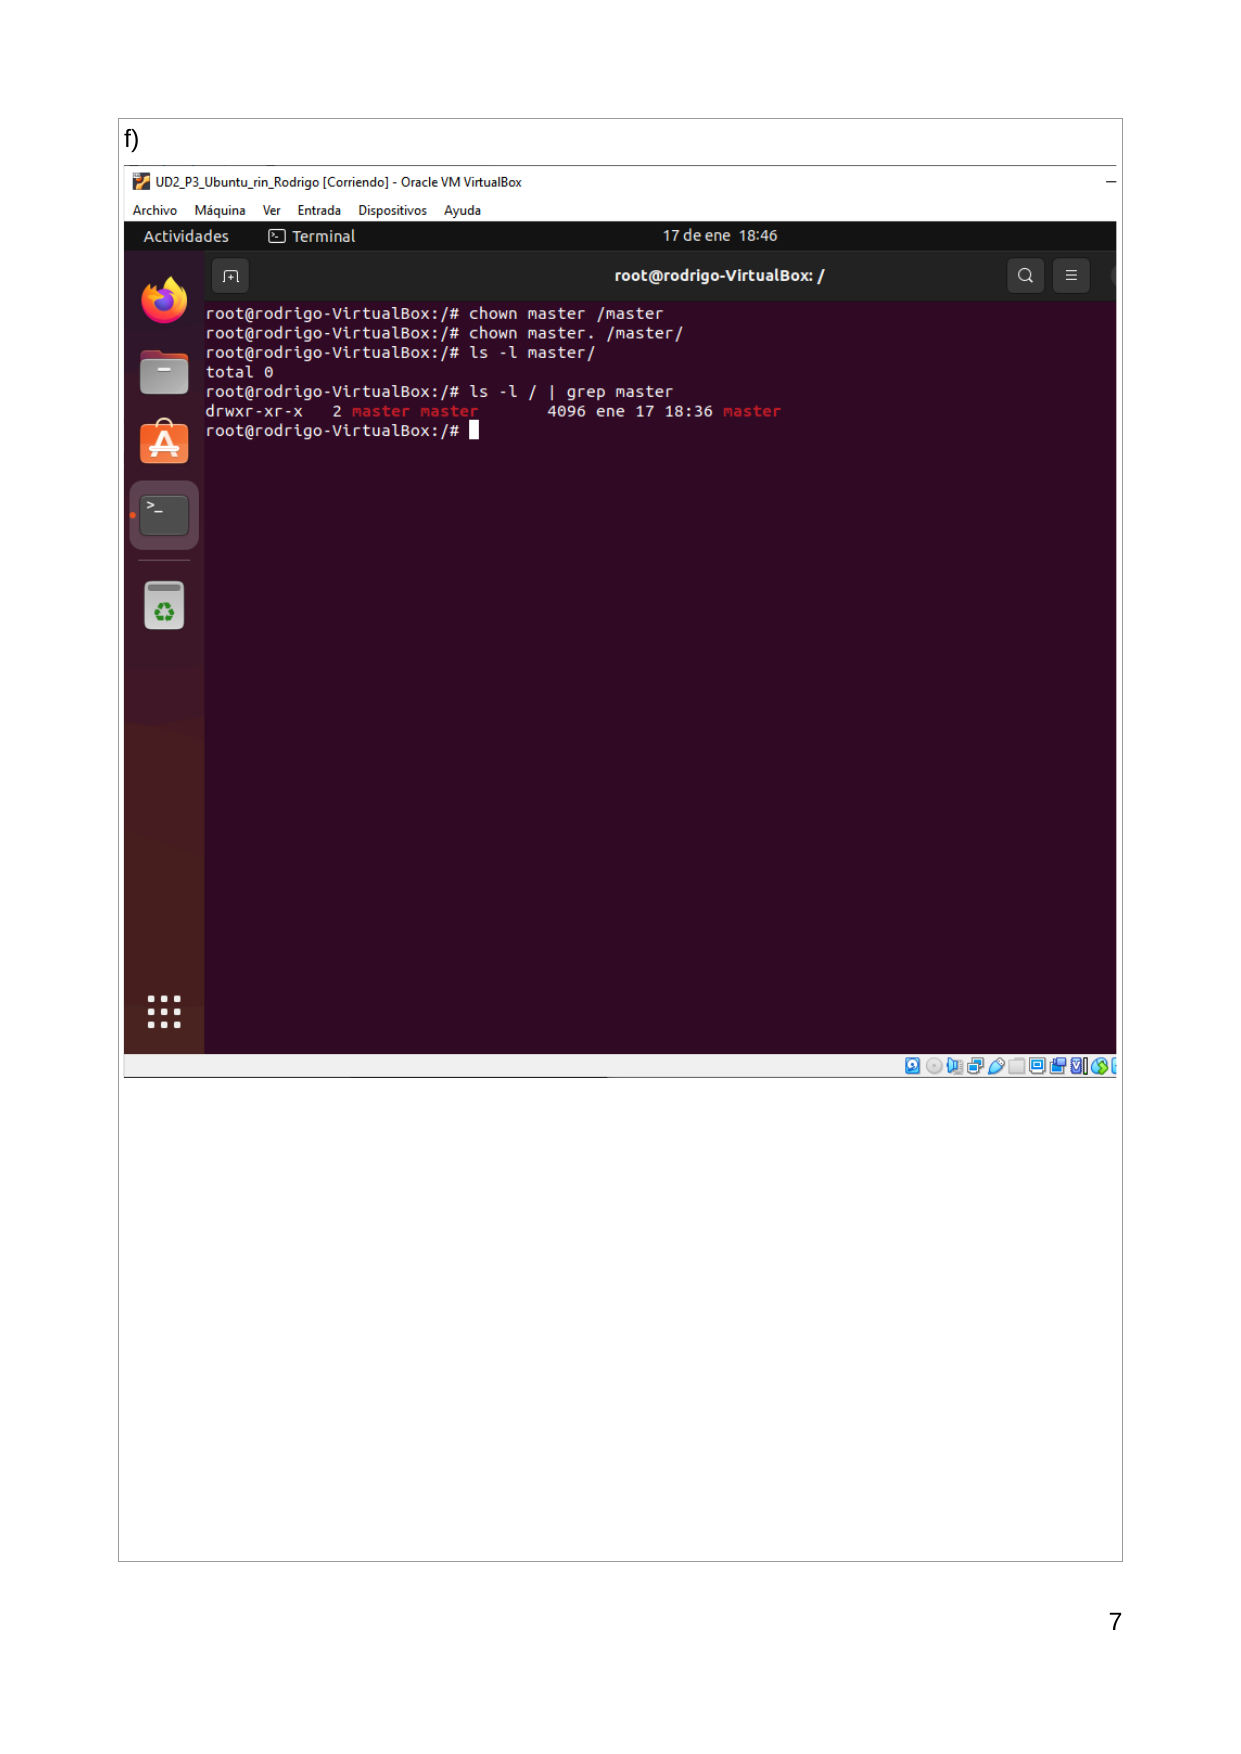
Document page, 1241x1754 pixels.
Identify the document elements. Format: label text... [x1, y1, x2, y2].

table_cell f) [119, 119, 1122, 1077]
table_cell [119, 1078, 1122, 1561]
picture [123, 165, 1117, 1078]
